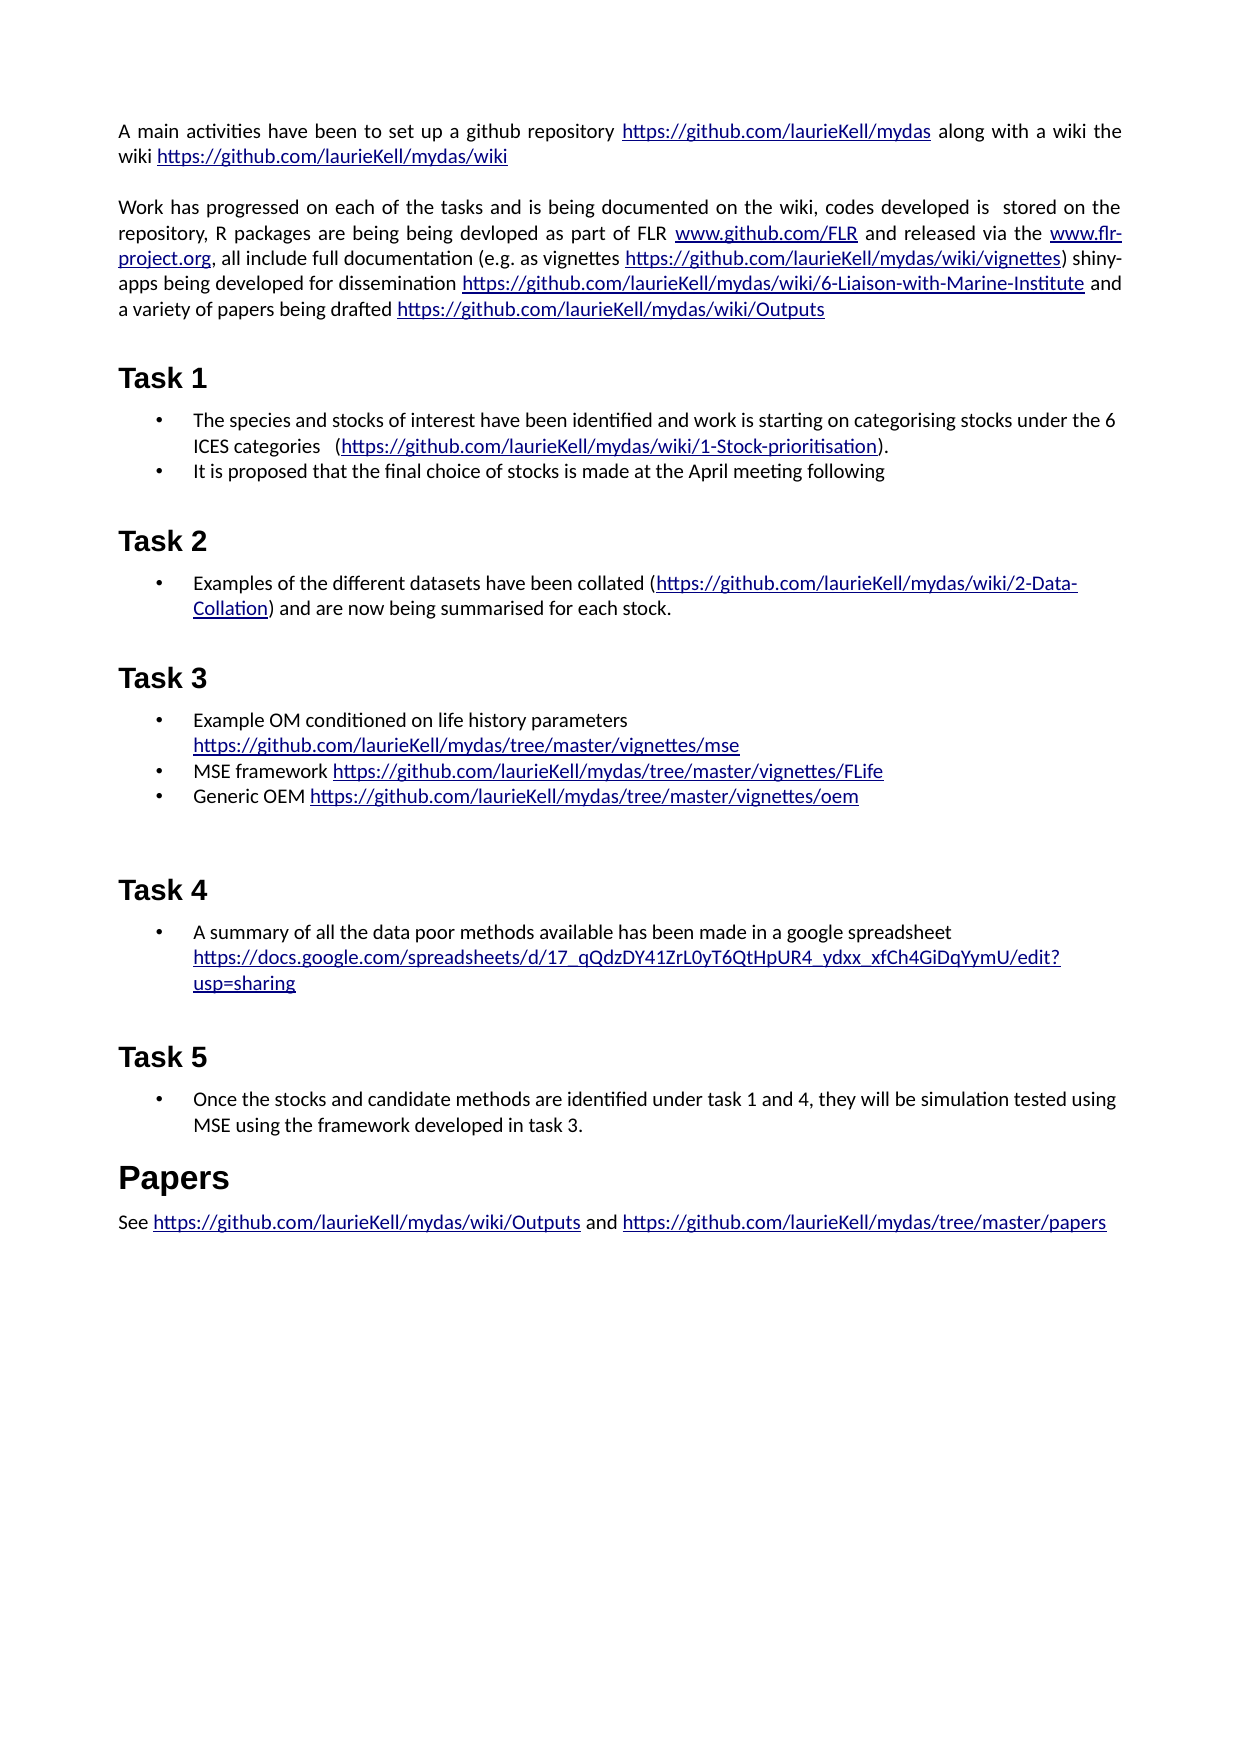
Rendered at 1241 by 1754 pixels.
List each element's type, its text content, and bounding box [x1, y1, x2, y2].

list Once the stocks and candidate methods are identified under task 1 and 4, they will be simulation tested using MSE using the framework developed in task 3. [156, 1086, 1122, 1137]
list The species and stocks of interest have been identified and work is starting on categorising stocks under the 6 ICES categories (https://github.com/laurieKell/mydas/wiki/1-Stock-prioritisation). [156, 408, 1122, 458]
text Work has progressed on each of the tasks and is being documented on the wiki, codes developed is stored on the repository, R packages are being being devloped as part of FLR www.github.com/FLR and released via the www.flr-project.org, all include full documentation (e.g. as vignettes https://github.com/laurieKell/mydas/wiki/vignettes) shiny-apps being developed for dissemination https://github.com/laurieKell/mydas/wiki/6-Liaison-with-Marine-Institute and a variety of papers being drafted https://github.com/laurieKell/mydas/wiki/Outputs [118, 194, 1122, 321]
subtitle Task 5 [118, 1040, 1122, 1074]
subtitle Task 3 [118, 661, 1122, 695]
list MSE framework https://github.com/laurieKell/mydas/tree/master/vignettes/FLife [156, 758, 1122, 783]
list Example OM conditioned on life history parameters https://github.com/laurieKell/mydas/tree/master/vignettes/mse [156, 707, 1122, 758]
subtitle Papers [118, 1158, 1122, 1197]
text A main activities have been to set up a github repository https://github.com/laurieKell/mydas along with a wiki the wiki https://github.com/laurieKell/mydas/wiki [118, 118, 1122, 169]
subtitle Task 1 [118, 361, 1122, 395]
subtitle Task 2 [118, 524, 1122, 558]
text See https://github.com/laurieKell/mydas/wiki/Outputs and https://github.com/laurieKell/mydas/tree/master/papers [118, 1209, 1122, 1235]
list Generic OEM https://github.com/laurieKell/mydas/tree/master/vignettes/oem [156, 783, 1122, 809]
subtitle Task 4 [118, 873, 1122, 906]
list It is proposed that the final choice of stocks is made at the April meeting following [156, 458, 1122, 484]
list A summary of all the data poor methods available has been made in a google spreadsheet https://docs.google.com/spreadsheets/d/17_qQdzDY41ZrL0yT6QtHpUR4_ydxx_xfCh4GiDqYymU/edit?usp=sharing [156, 919, 1122, 995]
list Examples of the different datasets have been collated (https://github.com/laurieKell/mydas/wiki/2-Data-Collation) and are now being summarised for each stock. [156, 570, 1122, 621]
